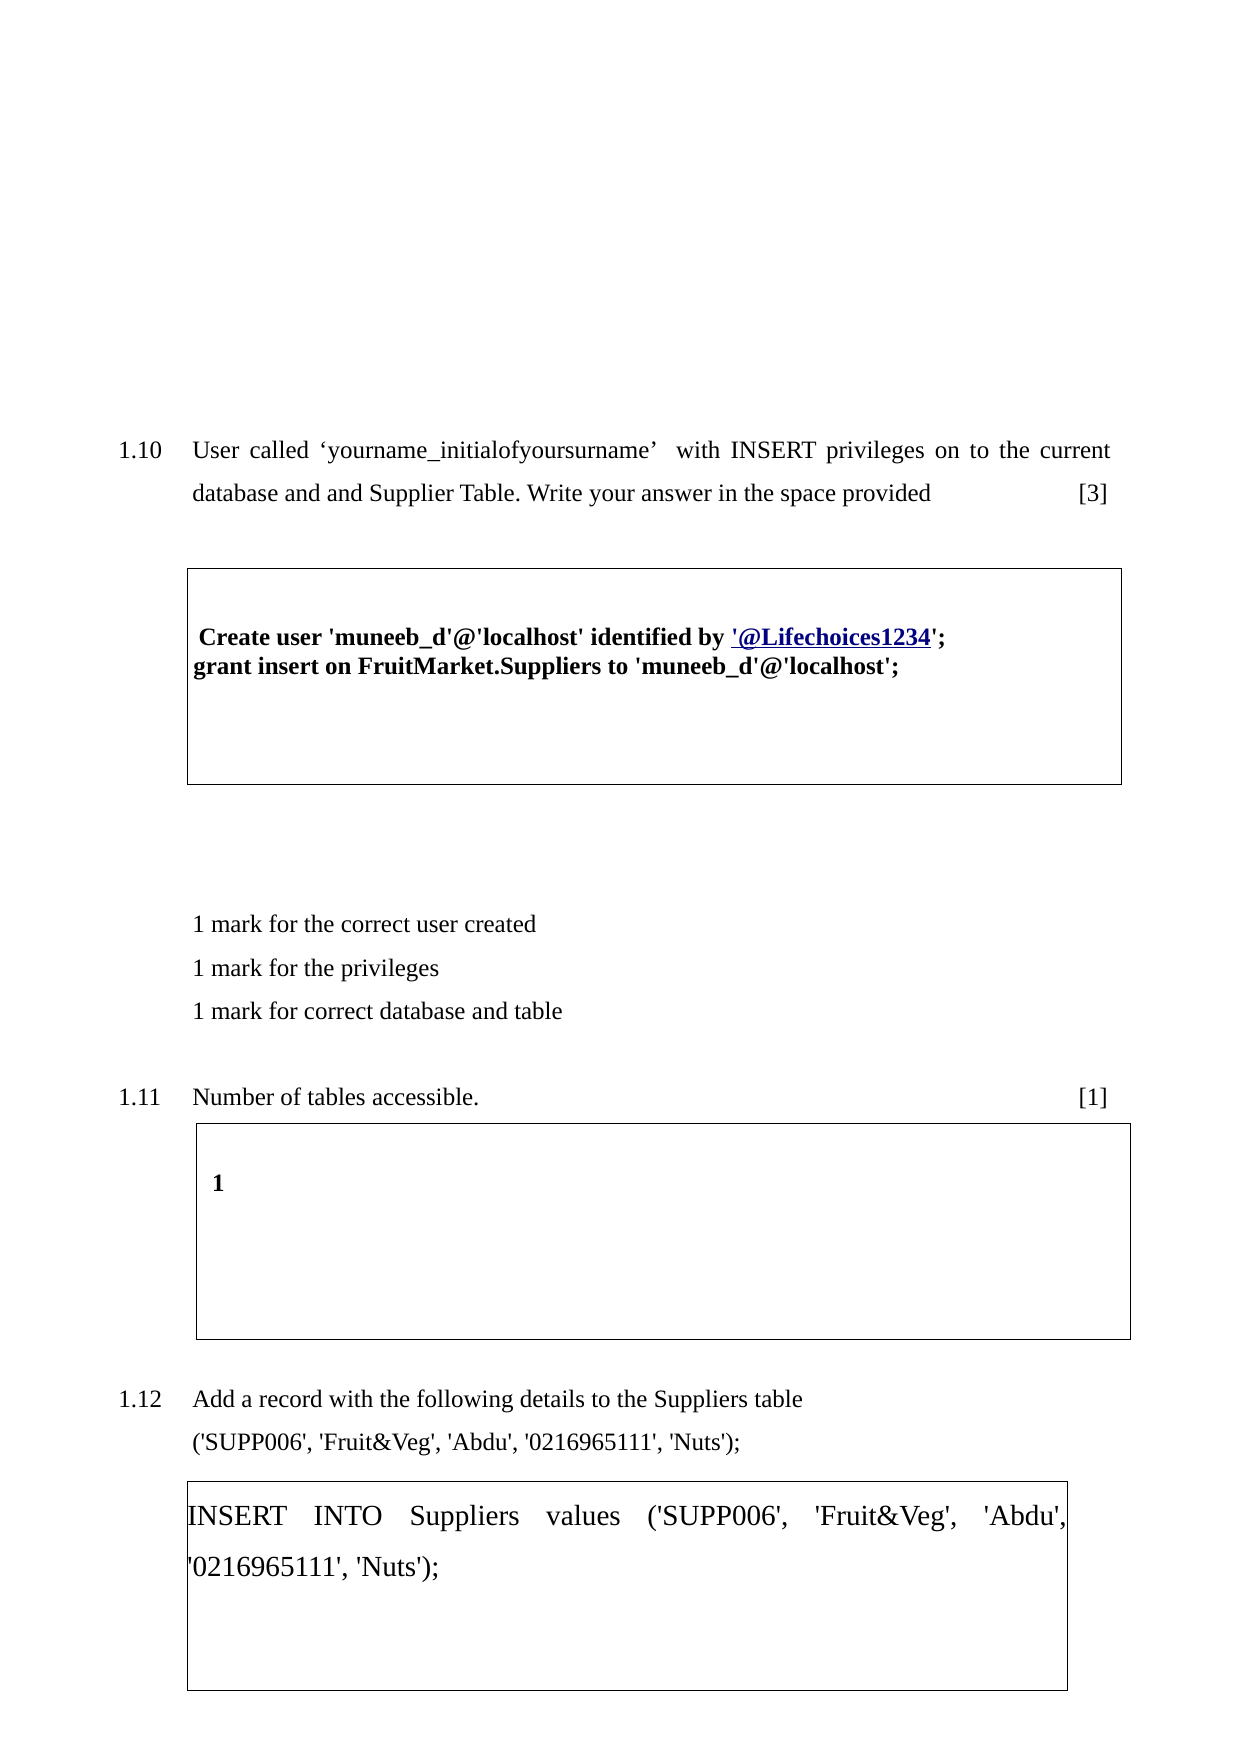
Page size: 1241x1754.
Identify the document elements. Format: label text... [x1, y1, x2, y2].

text 1 mark for the privileges [118, 953, 1122, 981]
text Create user 'muneeb_d'@'localhost' identified by '@Lifechoices1234'; [188, 622, 1121, 651]
text 1 mark for the correct user created [118, 909, 1122, 938]
text [118, 1168, 196, 1197]
text 1.12 Add a record with the following details to the Suppliers table [118, 1384, 1122, 1413]
text [118, 651, 187, 679]
text 1.11 Number of tables accessible. [1] [118, 1082, 1122, 1111]
text 1.10 User called ‘yourname_initialofyoursurname’ with INSERT privileges on to the current database and and Supplier Table. Write your answer in the space provided [3] [118, 435, 1122, 507]
text [118, 622, 187, 651]
text 1 [197, 1168, 1122, 1197]
text 1 mark for correct database and table [118, 996, 1122, 1024]
text grant insert on FruitMarket.Suppliers to 'muneeb_d'@'localhost'; [188, 651, 1121, 679]
text ('SUPP006', 'Fruit&Veg', 'Abdu', '0216965111', 'Nuts'); [118, 1427, 1122, 1456]
